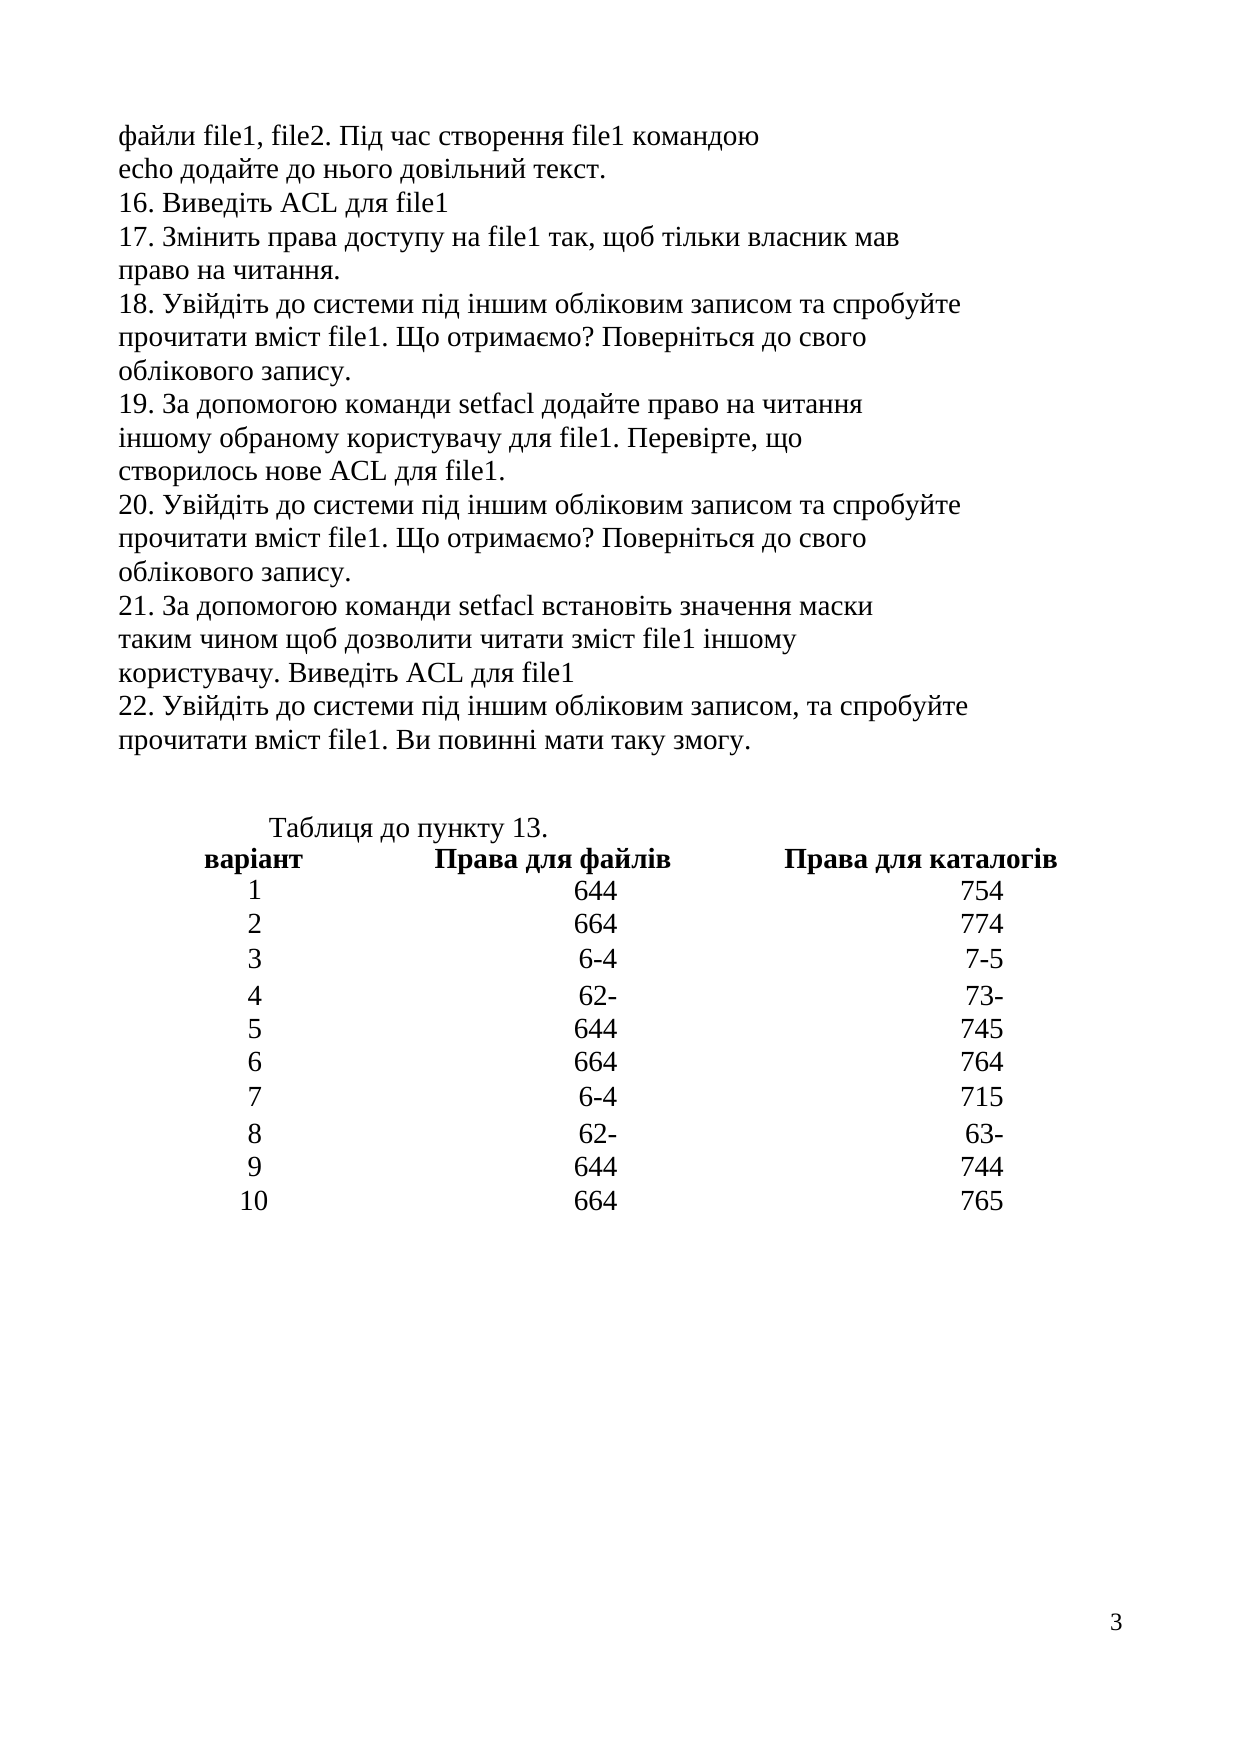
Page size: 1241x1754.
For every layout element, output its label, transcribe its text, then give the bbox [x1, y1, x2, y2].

table_cell 664 [332, 1183, 686, 1239]
table_header [686, 811, 1058, 845]
table_cell 10 [196, 1183, 332, 1239]
table_cell 715 [686, 1079, 1058, 1117]
text 22. Увійдіть до системи під іншим обліковим записом, та спробуйте [118, 688, 1122, 722]
table_cell 764 [686, 1045, 1058, 1079]
text облікового запису. [118, 554, 1122, 588]
text echo додайте до нього довільний текст. [118, 152, 1122, 185]
table_cell варіант [196, 845, 332, 874]
text 16. Виведіть ACL для file1 [118, 185, 1122, 219]
table_cell Права для файлів [332, 845, 686, 874]
table_cell 1 [196, 875, 332, 906]
table_cell 3 [196, 941, 332, 978]
table_cell 63- [686, 1117, 1058, 1151]
table_cell 754 [686, 875, 1058, 906]
table_cell 765 [686, 1183, 1058, 1239]
table_cell Права для каталогів [686, 845, 1058, 874]
table_cell 9 [196, 1151, 332, 1183]
table_cell 6 [196, 1045, 332, 1079]
table_cell 6-4 [332, 941, 686, 978]
table_cell 62- [332, 1117, 686, 1151]
text іншому обраному користувачу для file1. Перевірте, що [118, 420, 1122, 453]
text 20. Увійдіть до системи під іншим обліковим записом та спробуйте [118, 487, 1122, 521]
text створилось нове ACL для file1. [118, 453, 1122, 487]
table_cell 5 [196, 1013, 332, 1044]
table_cell 664 [332, 906, 686, 941]
text файли file1, file2. Під час створення file1 командою [118, 118, 1122, 152]
table_cell 644 [332, 1013, 686, 1044]
text 21. За допомогою команди setfacl встановіть значення маски [118, 588, 1122, 621]
table_cell 644 [332, 875, 686, 906]
text прочитати вміст file1. Ви повинні мати таку змогу. [118, 722, 1122, 755]
text облікового запису. [118, 353, 1122, 386]
table_cell 4 [196, 978, 332, 1013]
table_cell 6-4 [332, 1079, 686, 1117]
table_cell 8 [196, 1117, 332, 1151]
text таким чином щоб дозволити читати зміст file1 іншому [118, 621, 1122, 655]
text 17. Змінить права доступу на file1 так, щоб тільки власник мав [118, 219, 1122, 252]
text 19. За допомогою команди setfacl додайте право на читання [118, 386, 1122, 420]
text прочитати вміст file1. Що отримаємо? Поверніться до свого [118, 319, 1122, 353]
table_cell 73- [686, 978, 1058, 1013]
text прочитати вміст file1. Що отримаємо? Поверніться до свого [118, 521, 1122, 554]
text право на читання. [118, 252, 1122, 286]
table_cell 664 [332, 1045, 686, 1079]
text 18. Увійдіть до системи під іншим обліковим записом та спробуйте [118, 286, 1122, 319]
table_cell 644 [332, 1151, 686, 1183]
table_cell 745 [686, 1013, 1058, 1044]
table_cell 7 [196, 1079, 332, 1117]
table_header Таблиця до пункту 13. [196, 811, 686, 845]
table_cell 744 [686, 1151, 1058, 1183]
table_cell 774 [686, 906, 1058, 941]
table_cell 2 [196, 906, 332, 941]
text користувачу. Виведіть ACL для file1 [118, 655, 1122, 688]
table_cell 7-5 [686, 941, 1058, 978]
table_cell 62- [332, 978, 686, 1013]
